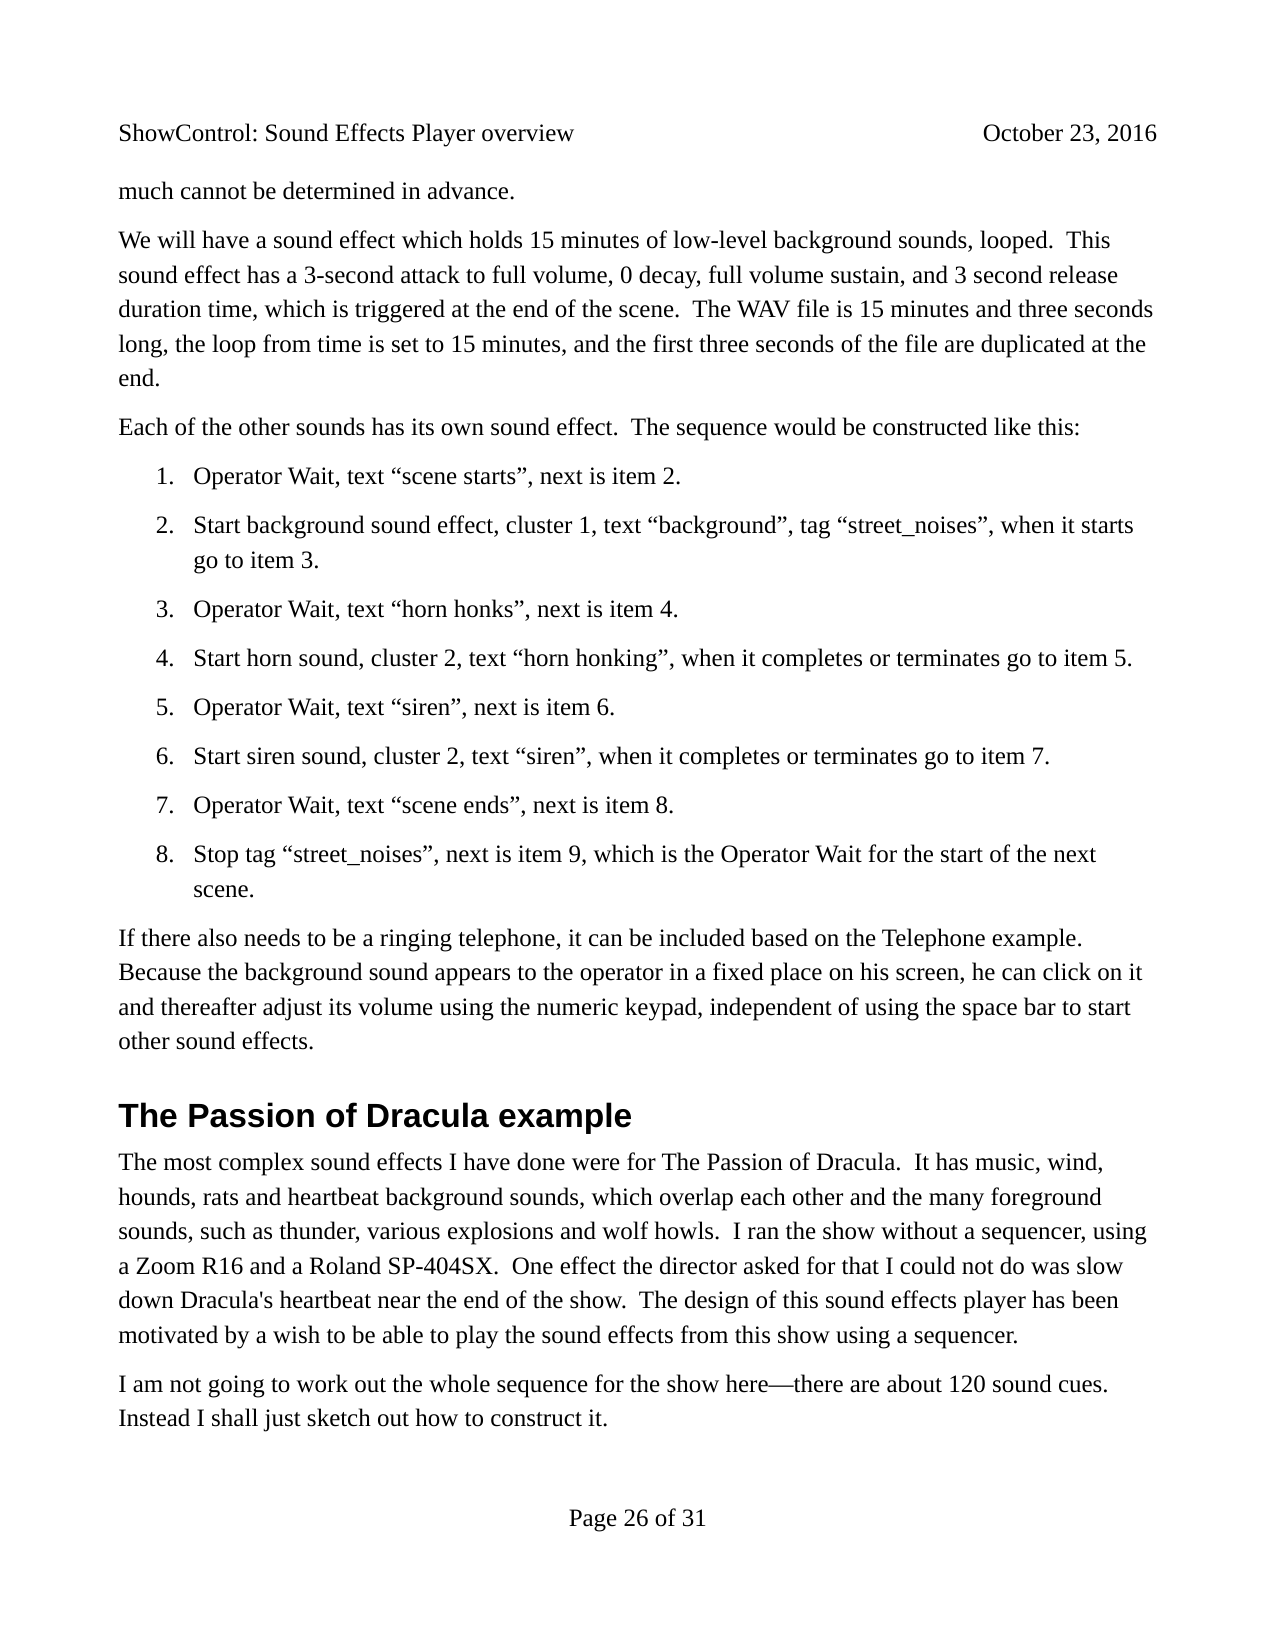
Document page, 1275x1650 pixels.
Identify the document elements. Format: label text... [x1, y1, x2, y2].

list Operator Wait, text “horn honks”, next is item 4. [156, 594, 1157, 623]
text I am not going to work out the whole sequence for the show here—there are about 120 sound cues. Instead I shall just sketch out how to construct it. [118, 1369, 1157, 1432]
list Start horn sound, cluster 2, text “horn honking”, when it completes or terminates go to item 5. [156, 643, 1157, 672]
list Start siren sound, cluster 2, text “siren”, when it completes or terminates go to item 7. [156, 741, 1157, 770]
text Each of the other sounds has its own sound effect. The sequence would be constructed like this: [118, 412, 1157, 441]
list Operator Wait, text “siren”, next is item 6. [156, 692, 1157, 721]
subtitle The Passion of Dracula example [118, 1096, 1157, 1135]
text We will have a sound effect which holds 15 minutes of low-level background sounds, looped. This sound effect has a 3-second attack to full volume, 0 decay, full volume sustain, and 3 second release duration time, which is triggered at the end of the scene. The WAV file is 15 minutes and three seconds long, the loop from time is set to 15 minutes, and the first three seconds of the file are duplicated at the end. [118, 225, 1157, 392]
list Stop tag “street_noises”, next is item 9, which is the Operator Wait for the start of the next scene. [156, 839, 1157, 903]
text much cannot be determined in advance. [118, 176, 1157, 205]
text If there also needs to be a ringing telephone, it can be included based on the Telephone example. Because the background sound appears to the operator in a fixed place on his screen, he can click on it and thereafter adjust its volume using the numeric keypad, independent of using the space bar to start other sound effects. [118, 923, 1157, 1055]
list Operator Wait, text “scene starts”, next is item 2. [156, 461, 1157, 490]
text The most complex sound effects I have done were for The Passion of Dracula. It has music, wind, hounds, rats and heartbeat background sounds, which overlap each other and the many foreground sounds, such as thunder, various explosions and wolf howls. I ran the show without a sequencer, using a Zoom R16 and a Roland SP-404SX. One effect the director asked for that I could not do was slow down Dracula's heartbeat near the end of the show. The design of this sound effects player has been motivated by a wish to be able to play the sound effects from this show using a sequencer. [118, 1147, 1157, 1348]
list Operator Wait, text “scene ends”, next is item 8. [156, 790, 1157, 819]
list Start background sound effect, cluster 1, text “background”, tag “street_noises”, when it starts go to item 3. [156, 511, 1157, 574]
